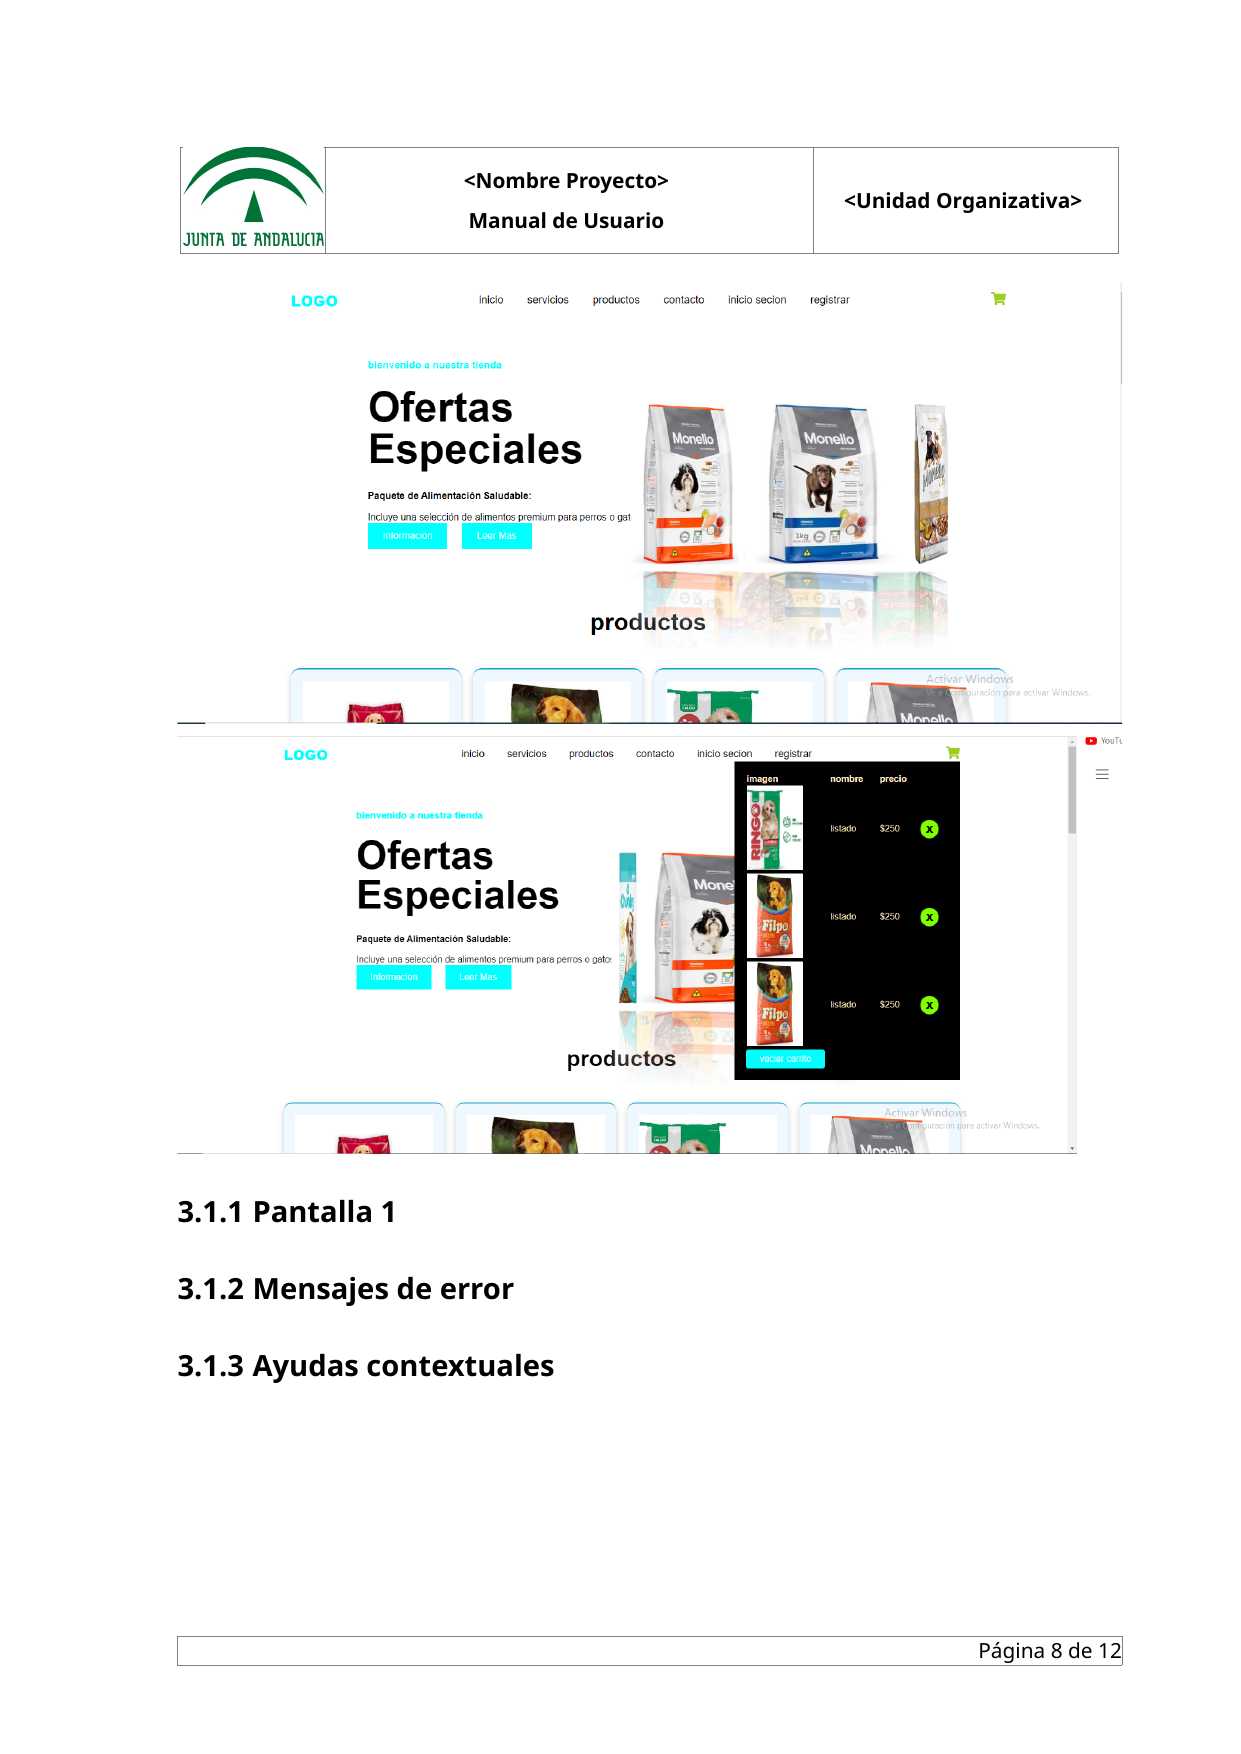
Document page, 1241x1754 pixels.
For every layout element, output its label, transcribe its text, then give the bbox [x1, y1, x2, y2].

subtitle Mensajes de error [177, 1268, 1122, 1308]
subtitle Pantalla 1 [177, 1191, 1122, 1231]
subtitle Ayudas contextuales [177, 1345, 1122, 1385]
